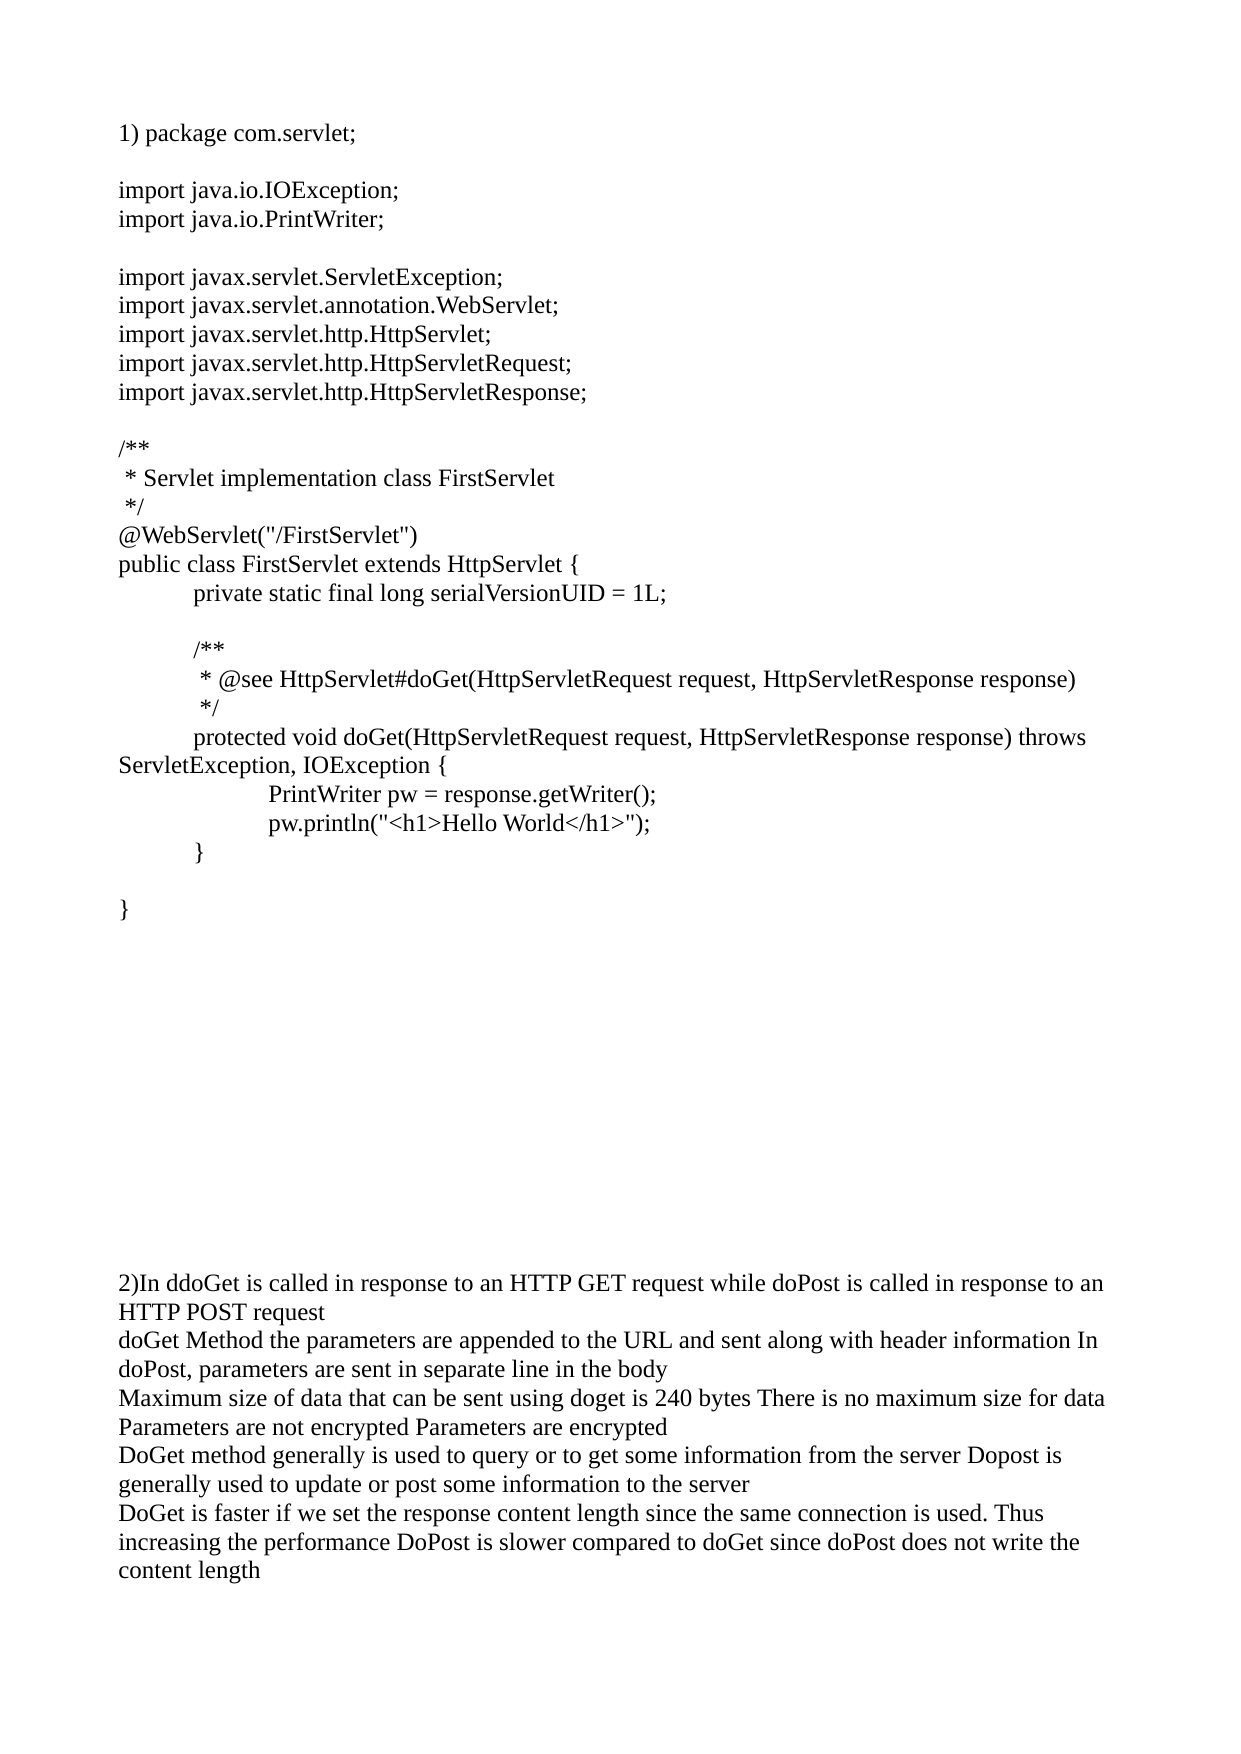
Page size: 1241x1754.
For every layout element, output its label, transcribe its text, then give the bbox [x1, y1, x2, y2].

text Parameters are not encrypted Parameters are encrypted [118, 1412, 1122, 1441]
text import javax.servlet.http.HttpServlet; [118, 319, 1122, 348]
text DoGet method generally is used to query or to get some information from the server Dopost is generally used to update or post some information to the server [118, 1441, 1122, 1498]
text /** [118, 434, 1122, 463]
text pw.println("<h1>Hello World</h1>"); [118, 808, 1122, 837]
text * @see HttpServlet#doGet(HttpServletRequest request, HttpServletResponse response) [118, 664, 1122, 693]
text DoGet is faster if we set the response content length since the same connection is used. Thus increasing the performance DoPost is slower compared to doGet since doPost does not write the content length [118, 1498, 1122, 1584]
text private static final long serialVersionUID = 1L; [118, 578, 1122, 607]
text public class FirstServlet extends HttpServlet { [118, 549, 1122, 578]
text * Servlet implementation class FirstServlet [118, 463, 1122, 492]
text } [118, 894, 1122, 923]
text import javax.servlet.ServletException; [118, 262, 1122, 291]
text import javax.servlet.http.HttpServletResponse; [118, 377, 1122, 406]
text PrintWriter pw = response.getWriter(); [118, 779, 1122, 808]
text import java.io.IOException; [118, 176, 1122, 204]
text doGet Method the parameters are appended to the URL and sent along with header information In doPost, parameters are sent in separate line in the body [118, 1326, 1122, 1383]
text } [118, 837, 1122, 866]
text */ [118, 693, 1122, 722]
text import javax.servlet.annotation.WebServlet; [118, 291, 1122, 319]
text */ [118, 492, 1122, 521]
text @WebServlet("/FirstServlet") [118, 521, 1122, 549]
text import java.io.PrintWriter; [118, 204, 1122, 233]
text Maximum size of data that can be sent using doget is 240 bytes There is no maximum size for data [118, 1383, 1122, 1412]
text /** [118, 636, 1122, 664]
text protected void doGet(HttpServletRequest request, HttpServletResponse response) throws ServletException, IOException { [118, 722, 1122, 779]
text 1) package com.servlet; [118, 118, 1122, 147]
text 2)In ddoGet is called in response to an HTTP GET request while doPost is called in response to an HTTP POST request [118, 1268, 1122, 1326]
text import javax.servlet.http.HttpServletRequest; [118, 348, 1122, 377]
